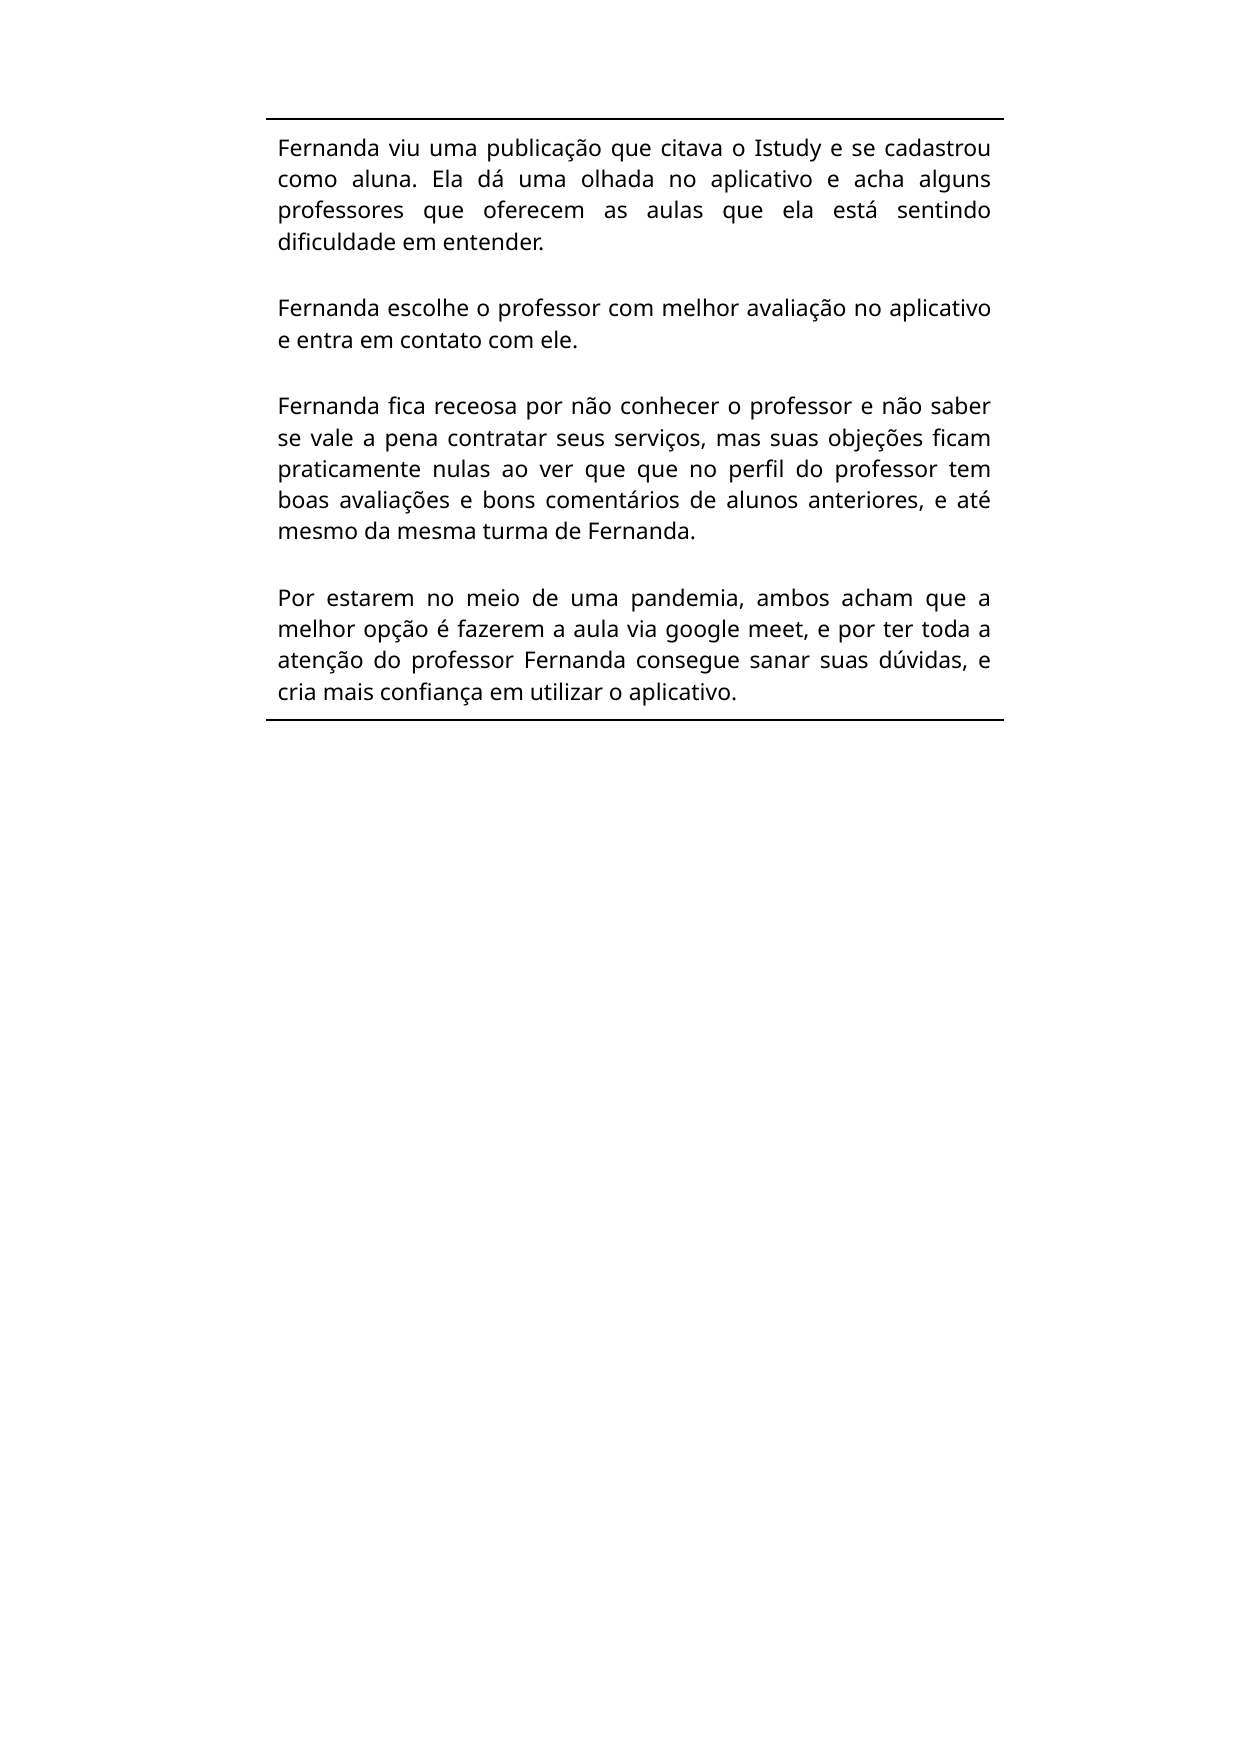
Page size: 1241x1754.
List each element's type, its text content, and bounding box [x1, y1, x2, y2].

text Fernanda fica receosa por não conhecer o professor e não saber se vale a pena contratar seus serviços, mas suas objeções ficam praticamente nulas ao ver que que no perfil do professor tem boas avaliações e bons comentários de alunos anteriores, e até mesmo da mesma turma de Fernanda. [266, 376, 1004, 547]
text Fernanda viu uma publicação que citava o Istudy e se cadastrou como aluna. Ela dá uma olhada no aplicativo e acha alguns professores que oferecem as aulas que ela está sentindo dificuldade em entender. [266, 120, 1004, 257]
text Por estarem no meio de uma pandemia, ambos acham que a melhor opção é fazerem a aula via google meet, e por ter toda a atenção do professor Fernanda consegue sanar suas dúvidas, e cria mais confiança em utilizar o aplicativo. [266, 568, 1004, 719]
text Fernanda escolhe o professor com melhor avaliação no aplicativo e entra em contato com ele. [266, 278, 1004, 355]
